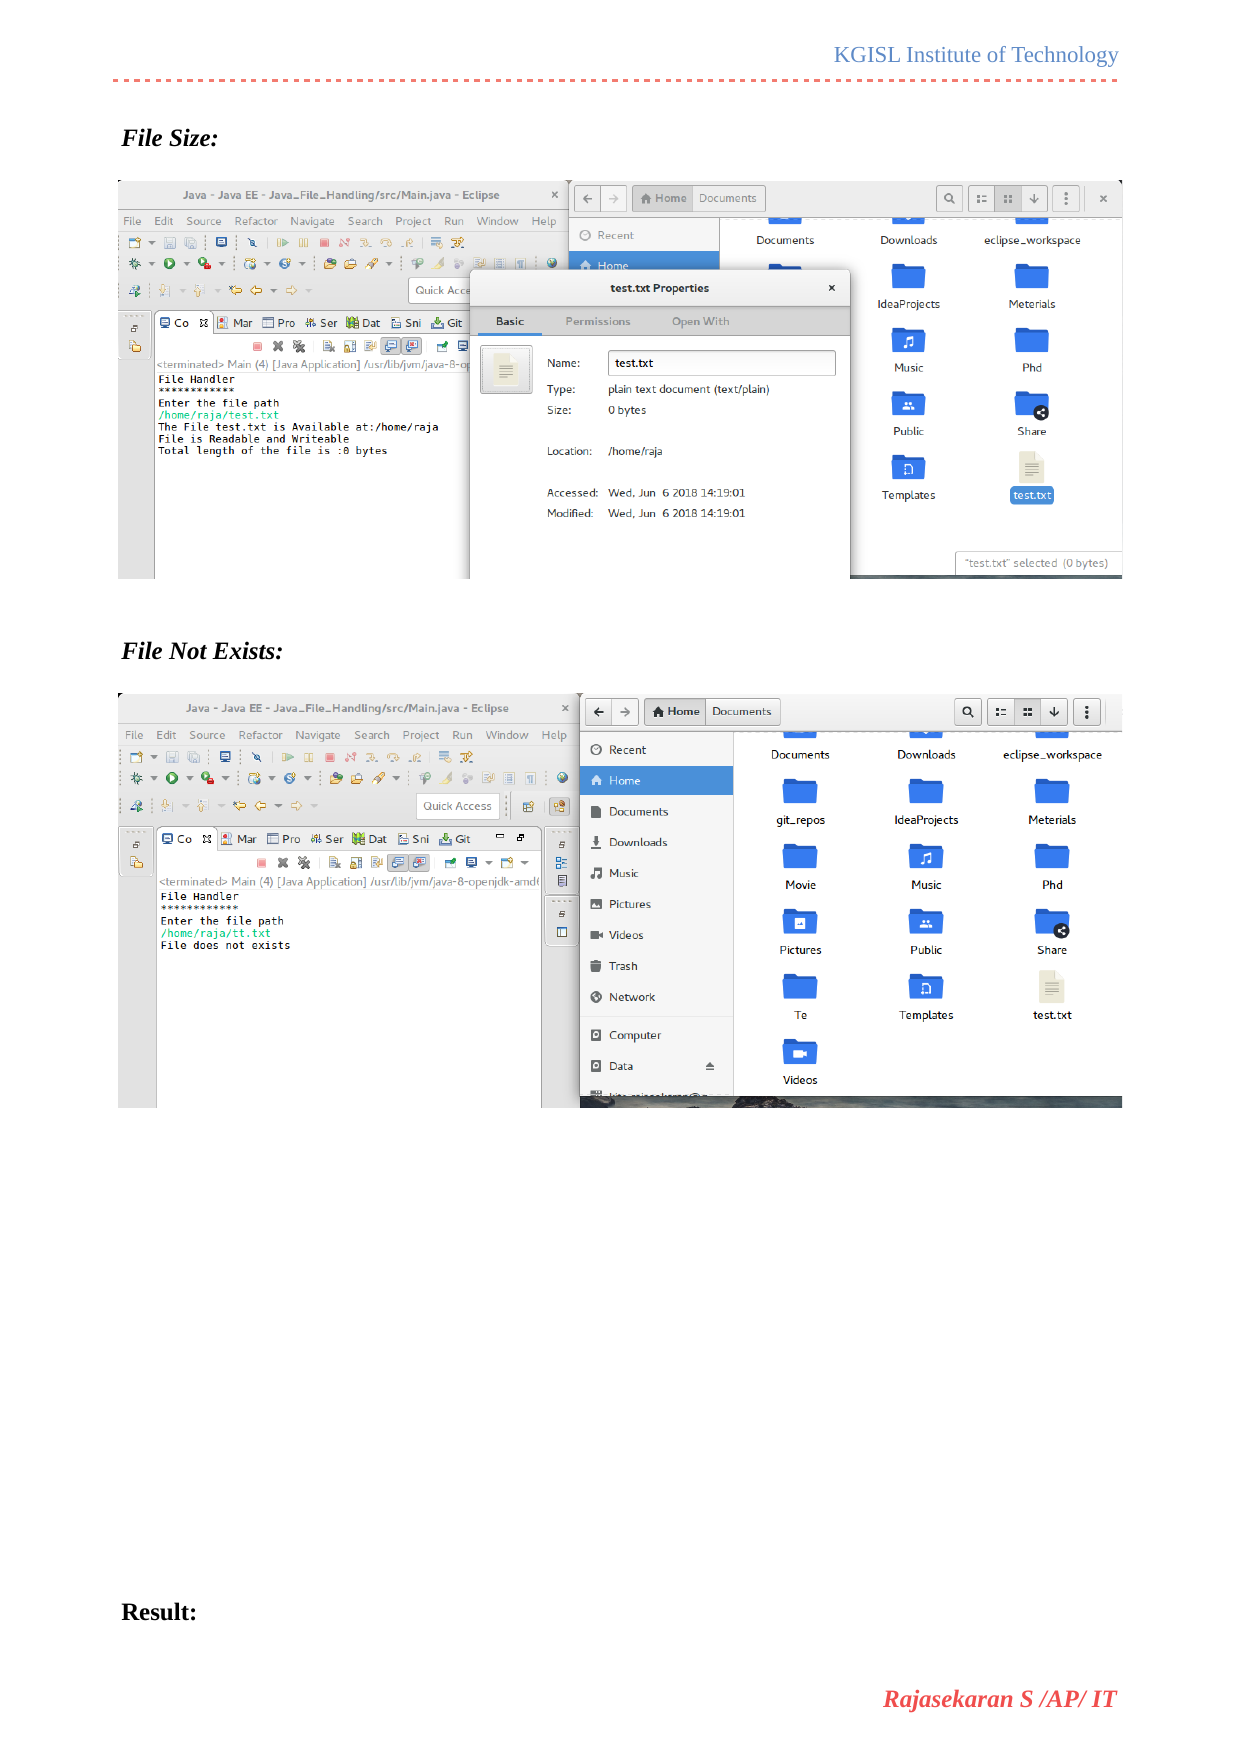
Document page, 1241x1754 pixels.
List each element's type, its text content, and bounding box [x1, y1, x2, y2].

picture [118, 180, 1123, 579]
text Result: [121, 1597, 1119, 1625]
text File Size: [121, 123, 1119, 152]
text File Not Exists: [121, 636, 1119, 665]
picture [118, 693, 1123, 1108]
